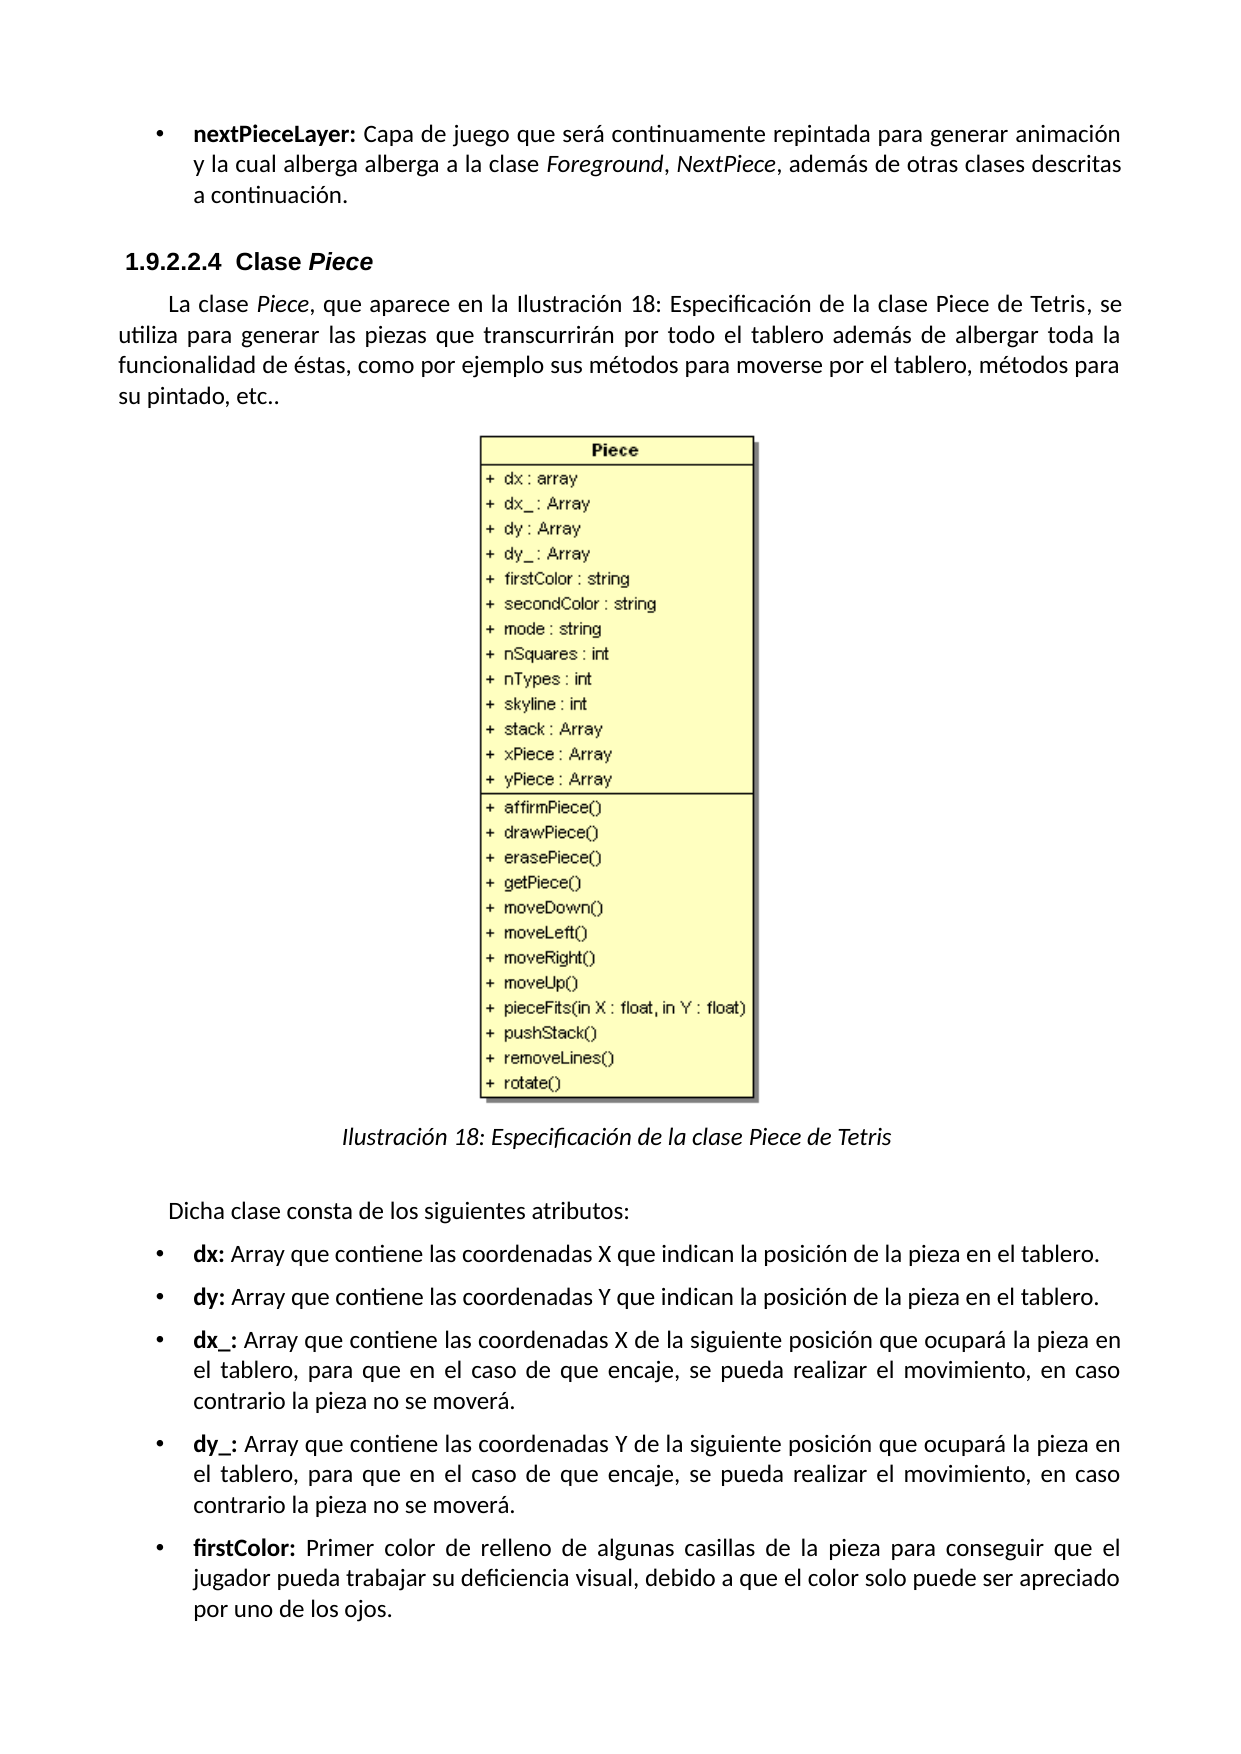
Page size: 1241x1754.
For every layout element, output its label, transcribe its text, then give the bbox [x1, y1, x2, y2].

list dy: Array que contiene las coordenadas Y que indican la posición de la pieza en el tablero. [156, 1281, 1122, 1311]
text Ilustración 18: Especificación de la clase Piece de Tetris [342, 435, 899, 1152]
text Dicha clase consta de los siguientes atributos: [118, 1195, 1122, 1225]
list firstColor: Primer color de relleno de algunas casillas de la pieza para conseguir que el jugador pueda trabajar su deficiencia visual, debido a que el color solo puede ser apreciado por uno de los ojos. [156, 1532, 1122, 1623]
text La clase Piece, que aparece en la Ilustración 18: Especificación de la clase Piece de Tetris, se utiliza para generar las piezas que transcurrirán por todo el tablero además de albergar toda la funcionalidad de éstas, como por ejemplo sus métodos para moverse por el tablero, métodos para su pintado, etc.. [118, 288, 1122, 410]
list dx_: Array que contiene las coordenadas X de la siguiente posición que ocupará la pieza en el tablero, para que en el caso de que encaje, se pueda realizar el movimiento, en caso contrario la pieza no se moverá. [156, 1324, 1122, 1415]
list dy_: Array que contiene las coordenadas Y de la siguiente posición que ocupará la pieza en el tablero, para que en el caso de que encaje, se pueda realizar el movimiento, en caso contrario la pieza no se moverá. [156, 1428, 1122, 1519]
list dx: Array que contiene las coordenadas X que indican la posición de la pieza en el tablero. [156, 1238, 1122, 1268]
list nextPieceLayer: Capa de juego que será continuamente repintada para generar animación y la cual alberga alberga a la clase Foreground, NextPiece, además de otras clases descritas a continuación. [156, 118, 1122, 210]
picture [463, 422, 778, 1122]
subtitle Clase Piece [118, 247, 1122, 276]
